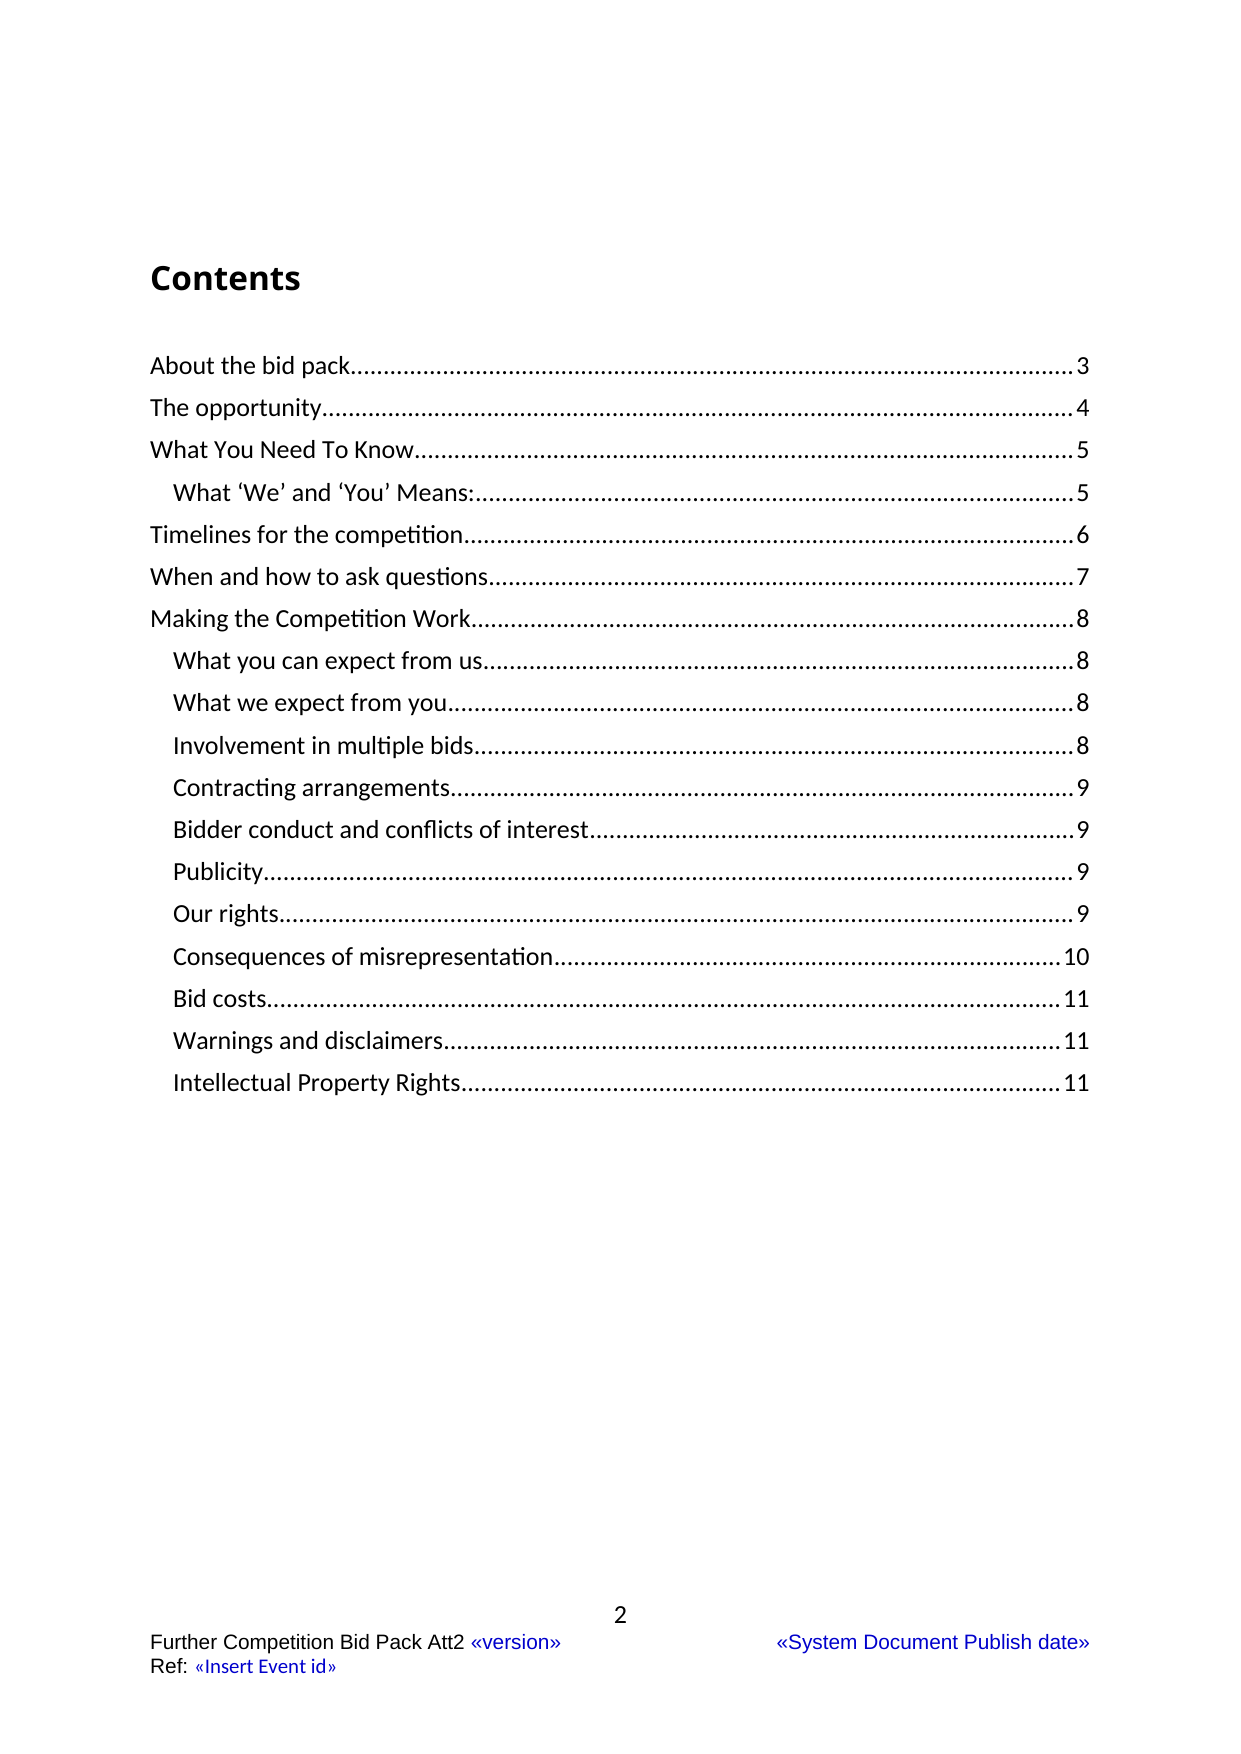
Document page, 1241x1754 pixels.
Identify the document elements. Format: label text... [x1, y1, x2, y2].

text Making the Competition Work 8 [150, 602, 1090, 634]
text Timelines for the competition 6 [150, 518, 1090, 549]
text The opportunity 4 [150, 391, 1090, 423]
text When and how to ask questions 7 [150, 560, 1090, 592]
text What you can expect from us 8 [173, 644, 1090, 676]
text Involvement in multiple bids 8 [173, 729, 1090, 761]
text What we expect from you 8 [173, 687, 1090, 718]
text Publicity 9 [173, 855, 1090, 887]
text Our rights 9 [173, 897, 1090, 929]
text Consequences of misrepresentation 10 [173, 940, 1090, 971]
text Contracting arrangements 9 [173, 771, 1090, 803]
text Intellectual Property Rights 11 [173, 1066, 1090, 1098]
text About the bid pack 3 [150, 349, 1090, 381]
text Bid costs 11 [173, 982, 1090, 1014]
text What ‘We’ and ‘You’ Means: 5 [173, 476, 1090, 507]
subtitle Contents [150, 255, 1090, 301]
text Bidder conduct and conflicts of interest 9 [173, 813, 1090, 845]
text Warnings and disclaimers 11 [173, 1024, 1090, 1056]
text What You Need To Know 5 [150, 433, 1090, 465]
